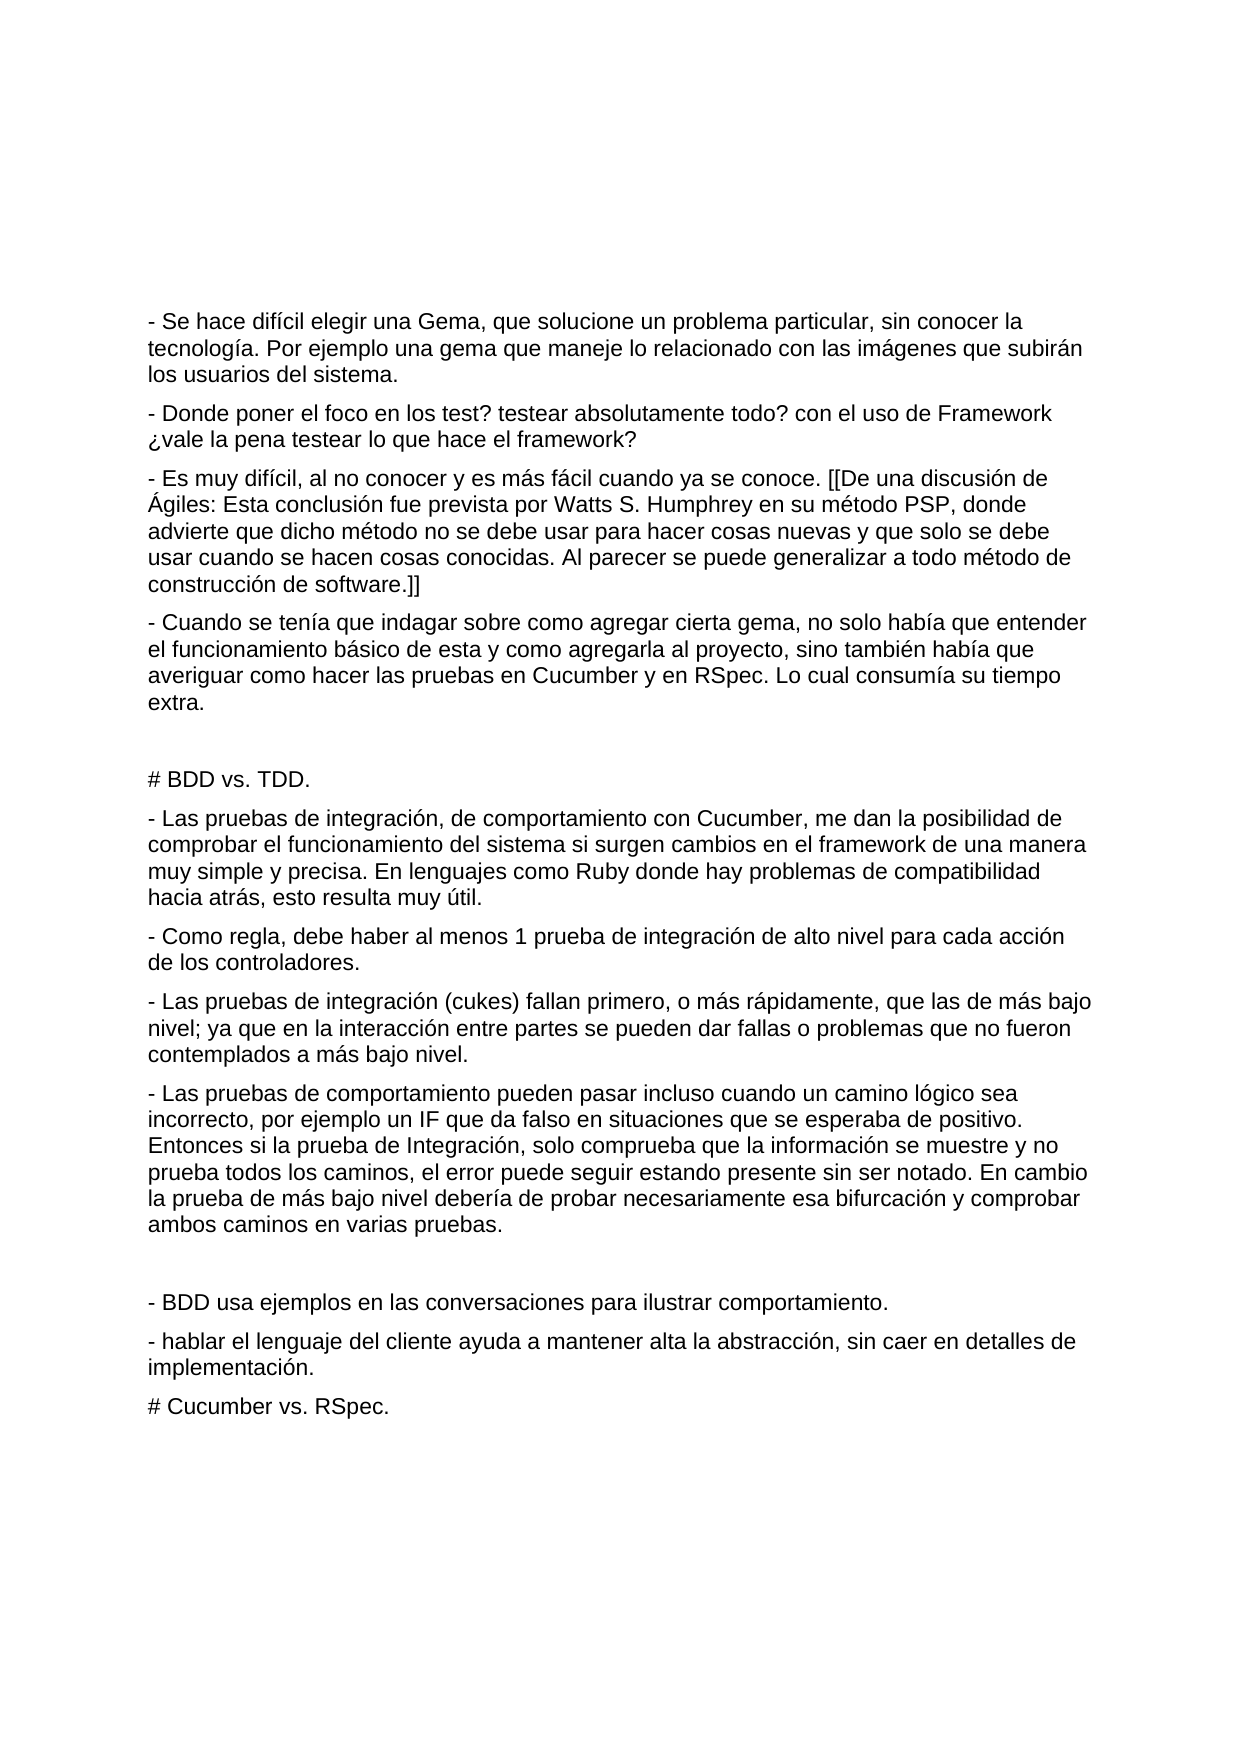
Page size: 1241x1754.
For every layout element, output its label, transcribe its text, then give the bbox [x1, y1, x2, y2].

text - Es muy difícil, al no conocer y es más fácil cuando ya se conoce. [[De una discusión de Ágiles: Esta conclusión fue prevista por Watts S. Humphrey en su método PSP, donde advierte que dicho método no se debe usar para hacer cosas nuevas y que solo se debe usar cuando se hacen cosas conocidas. Al parecer se puede generalizar a todo método de construcción de software.]] [148, 465, 1093, 597]
text - Las pruebas de integración, de comportamiento con Cucumber, me dan la posibilidad de comprobar el funcionamiento del sistema si surgen cambios en el framework de una manera muy simple y precisa. En lenguajes como Ruby donde hay problemas de compatibilidad hacia atrás, esto resulta muy útil. [148, 805, 1093, 910]
text # Cucumber vs. RSpec. [148, 1393, 1093, 1419]
text - Cuando se tenía que indagar sobre como agregar cierta gema, no solo había que entender el funcionamiento básico de esta y como agregarla al proyecto, sino también había que averiguar como hacer las pruebas en Cucumber y en RSpec. Lo cual consumía su tiempo extra. [148, 609, 1093, 715]
text - Las pruebas de comportamiento pueden pasar incluso cuando un camino lógico sea incorrecto, por ejemplo un IF que da falso en situaciones que se esperaba de positivo. Entonces si la prueba de Integración, solo comprueba que la información se muestre y no prueba todos los caminos, el error puede seguir estando presente sin ser notado. En cambio la prueba de más bajo nivel debería de probar necesariamente esa bifurcación y comprobar ambos caminos en varias pruebas. [148, 1080, 1093, 1238]
text - Como regla, debe haber al menos 1 prueba de integración de alto nivel para cada acción de los controladores. [148, 923, 1093, 976]
text # BDD vs. TDD. [148, 766, 1093, 792]
text - hablar el lenguaje del cliente ayuda a mantener alta la abstracción, sin caer en detalles de implementación. [148, 1328, 1093, 1381]
text - Donde poner el foco en los test? testear absolutamente todo? con el uso de Framework ¿vale la pena testear lo que hace el framework? [148, 400, 1093, 453]
text - Se hace difícil elegir una Gema, que solucione un problema particular, sin conocer la tecnología. Por ejemplo una gema que maneje lo relacionado con las imágenes que subirán los usuarios del sistema. [148, 308, 1093, 387]
text - BDD usa ejemplos en las conversaciones para ilustrar comportamiento. [148, 1289, 1093, 1316]
text - Las pruebas de integración (cukes) fallan primero, o más rápidamente, que las de más bajo nivel; ya que en la interacción entre partes se pueden dar fallas o problemas que no fueron contemplados a más bajo nivel. [148, 988, 1093, 1067]
